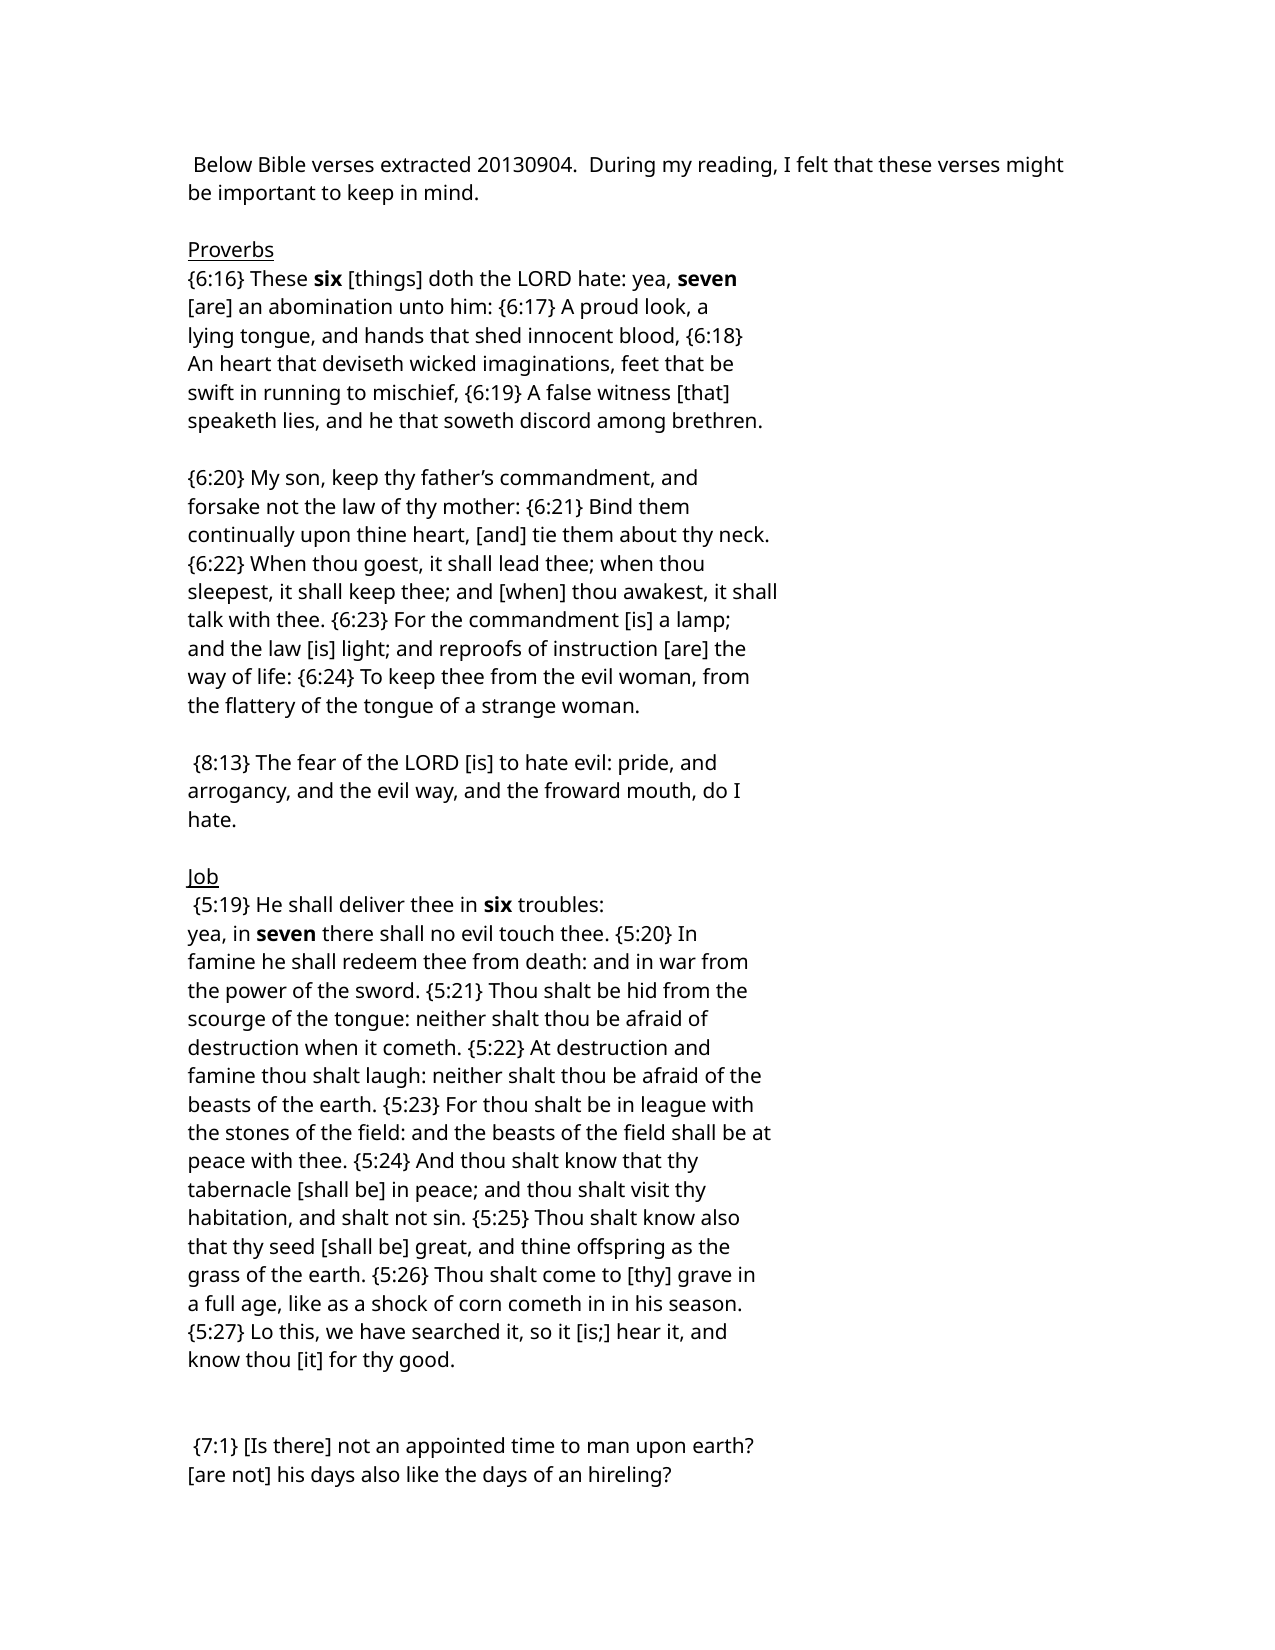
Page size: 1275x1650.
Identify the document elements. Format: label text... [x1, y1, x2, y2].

text [are not] his days also like the days of an hireling? [187, 1460, 1087, 1488]
text lying tongue, and hands that shed innocent blood, {6:18} [187, 321, 1087, 349]
text {6:22} When thou goest, it shall lead thee; when thou [187, 549, 1087, 577]
text {6:20} My son, keep thy father’s commandment, and [187, 463, 1087, 492]
text talk with thee. {6:23} For the commandment [is] a lamp; [187, 606, 1087, 634]
text continually upon thine heart, [and] tie them about thy neck. [187, 520, 1087, 549]
text habitation, and shalt not sin. {5:25} Thou shalt know also [187, 1203, 1087, 1232]
text {5:27} Lo this, we have searched it, so it [is;] hear it, and [187, 1317, 1087, 1346]
text arrogancy, and the evil way, and the froward mouth, do I [187, 777, 1087, 805]
text destruction when it cometh. {5:22} At destruction and [187, 1033, 1087, 1061]
text Job [187, 862, 1087, 891]
text beasts of the earth. {5:23} For thou shalt be in league with [187, 1090, 1087, 1118]
text Below Bible verses extracted 20130904. During my reading, I felt that these verses might be important to keep in mind. [187, 150, 1087, 207]
text yea, in seven there shall no evil touch thee. {5:20} In [187, 919, 1087, 947]
text speaketh lies, and he that soweth discord among brethren. [187, 406, 1087, 435]
text famine thou shalt laugh: neither shalt thou be afraid of the [187, 1061, 1087, 1090]
text peace with thee. {5:24} And thou shalt know that thy [187, 1147, 1087, 1175]
text the power of the sword. {5:21} Thou shalt be hid from the [187, 976, 1087, 1004]
text Proverbs [187, 236, 1087, 264]
text know thou [it] for thy good. [187, 1346, 1087, 1374]
text {7:1} [Is there] not an appointed time to man upon earth? [187, 1432, 1087, 1460]
text An heart that deviseth wicked imaginations, feet that be [187, 349, 1087, 378]
text forsake not the law of thy mother: {6:21} Bind them [187, 492, 1087, 520]
text way of life: {6:24} To keep thee from the evil woman, from [187, 662, 1087, 691]
text famine he shall redeem thee from death: and in war from [187, 947, 1087, 976]
text scourge of the tongue: neither shalt thou be afraid of [187, 1004, 1087, 1033]
text and the law [is] light; and reproofs of instruction [are] the [187, 634, 1087, 662]
text tabernacle [shall be] in peace; and thou shalt visit thy [187, 1175, 1087, 1203]
text {5:19} He shall deliver thee in six troubles: [187, 891, 1087, 919]
text sleepest, it shall keep thee; and [when] thou awakest, it shall [187, 577, 1087, 606]
text hate. [187, 805, 1087, 833]
text swift in running to mischief, {6:19} A false witness [that] [187, 378, 1087, 406]
text the stones of the field: and the beasts of the field shall be at [187, 1118, 1087, 1147]
text {6:16} These six [things] doth the LORD hate: yea, seven [187, 264, 1087, 292]
text [are] an abomination unto him: {6:17} A proud look, a [187, 292, 1087, 321]
text grass of the earth. {5:26} Thou shalt come to [thy] grave in [187, 1260, 1087, 1289]
text {8:13} The fear of the LORD [is] to hate evil: pride, and [187, 748, 1087, 777]
text that thy seed [shall be] great, and thine offspring as the [187, 1232, 1087, 1260]
text a full age, like as a shock of corn cometh in in his season. [187, 1289, 1087, 1317]
text the flattery of the tongue of a strange woman. [187, 691, 1087, 719]
